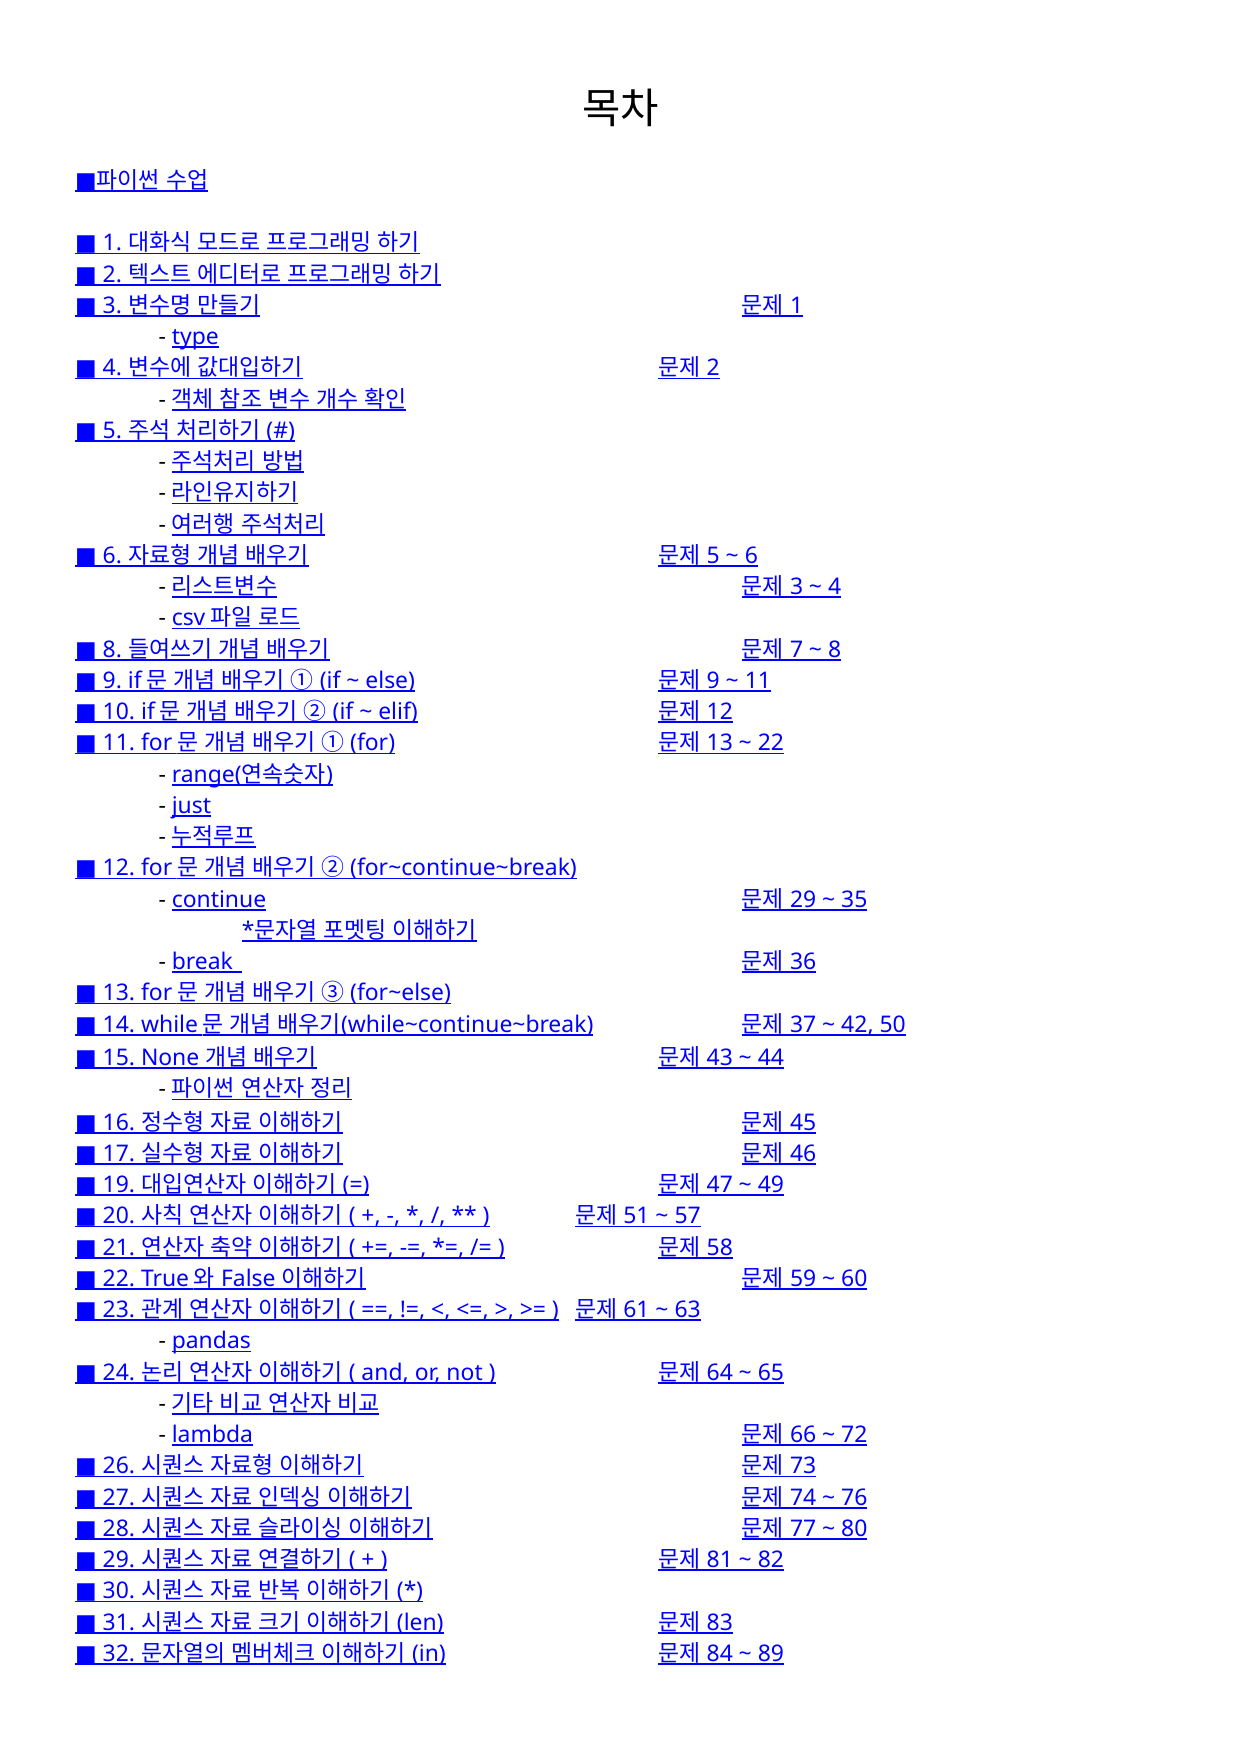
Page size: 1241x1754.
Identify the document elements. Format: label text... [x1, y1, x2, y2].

text - 리스트변수 문제 3 ~ 4 [75, 570, 1165, 601]
text ■ 26. 시퀀스 자료형 이해하기 문제 73 [75, 1449, 1165, 1480]
text ■ 5. 주석 처리하기 (#) [75, 414, 1165, 445]
text ■ 13. for문 개념 배우기 ③ (for~else) [75, 976, 1165, 1007]
text ■ 17. 실수형 자료 이해하기 문제 46 [75, 1137, 1165, 1168]
text 목차 [75, 75, 1165, 135]
text ■ 2. 텍스트 에디터로 프로그래밍 하기 [75, 257, 1165, 289]
text ■ 8. 들여쓰기 개념 배우기 문제 7 ~ 8 [75, 632, 1165, 664]
text ■ 3. 변수명 만들기 문제 1 [75, 289, 1165, 320]
text ■ 29. 시퀀스 자료 연결하기 ( + ) 문제 81 ~ 82 [75, 1543, 1165, 1574]
text - continue 문제 29 ~ 35 [75, 882, 1165, 914]
text ■ 12. for문 개념 배우기 ② (for~continue~break) [75, 851, 1165, 882]
text - 기타 비교 연산자 비교 [75, 1387, 1165, 1418]
text ■ 16. 정수형 자료 이해하기 문제 45 [75, 1103, 1165, 1137]
text ■ 31. 시퀀스 자료 크기 이해하기 (len) 문제 83 [75, 1605, 1165, 1637]
text ■ 28. 시퀀스 자료 슬라이싱 이해하기 문제 77 ~ 80 [75, 1512, 1165, 1543]
text ■ 27. 시퀀스 자료 인덱싱 이해하기 문제 74 ~ 76 [75, 1480, 1165, 1512]
text ■ 10. if문 개념 배우기 ② (if ~ elif) 문제 12 [75, 695, 1165, 726]
text ■ 24. 논리 연산자 이해하기 ( and, or, not ) 문제 64 ~ 65 [75, 1355, 1165, 1387]
text ■ 1. 대화식 모드로 프로그래밍 하기 [75, 226, 1165, 257]
text - 여러행 주석처리 [75, 507, 1165, 539]
text ■ 15. None 개념 배우기 문제 43 ~ 44 [75, 1039, 1165, 1072]
text ■ 6. 자료형 개념 배우기 문제 5 ~ 6 [75, 539, 1165, 570]
text ■ 20. 사칙 연산자 이해하기 ( +, -, *, /, ** ) 문제 51 ~ 57 [75, 1199, 1165, 1230]
text - type [75, 320, 1165, 351]
text - 객체 참조 변수 개수 확인 [75, 382, 1165, 414]
text ■ 32. 문자열의 멤버체크 이해하기 (in) 문제 84 ~ 89 [75, 1637, 1165, 1668]
text ■ 21. 연산자 축약 이해하기 ( +=, -=, *=, /= ) 문제 58 [75, 1230, 1165, 1262]
text ■ 30. 시퀀스 자료 반복 이해하기 (*) [75, 1574, 1165, 1605]
text ■ 19. 대입연산자 이해하기 (=) 문제 47 ~ 49 [75, 1168, 1165, 1199]
text ■파이썬 수업 [75, 164, 1165, 195]
text ■ 4. 변수에 값대입하기 문제 2 [75, 351, 1165, 382]
text ■ 11. for문 개념 배우기 ① (for) 문제 13 ~ 22 [75, 726, 1165, 757]
text ■ 23. 관계 연산자 이해하기 ( ==, !=, <, <=, >, >= ) 문제 61 ~ 63 [75, 1293, 1165, 1324]
text - 누적루프 [75, 820, 1165, 851]
text - range(연속숫자) [75, 757, 1165, 789]
text - 라인유지하기 [75, 476, 1165, 507]
text ■ 22. True와 False 이해하기 문제 59 ~ 60 [75, 1262, 1165, 1293]
text ■ 14. while문 개념 배우기(while~continue~break) 문제 37 ~ 42, 50 [75, 1007, 1165, 1039]
text - 파이썬 연산자 정리 [75, 1072, 1165, 1103]
text ■ 9. if문 개념 배우기 ① (if ~ else) 문제 9 ~ 11 [75, 664, 1165, 695]
text - pandas [75, 1324, 1165, 1355]
text - csv파일 로드 [75, 601, 1165, 632]
text - break 문제 36 [75, 945, 1165, 976]
text *문자열 포멧팅 이해하기 [75, 914, 1165, 945]
text - lambda 문제 66 ~ 72 [75, 1418, 1165, 1449]
text - just [75, 789, 1165, 820]
text - 주석처리 방법 [75, 445, 1165, 476]
